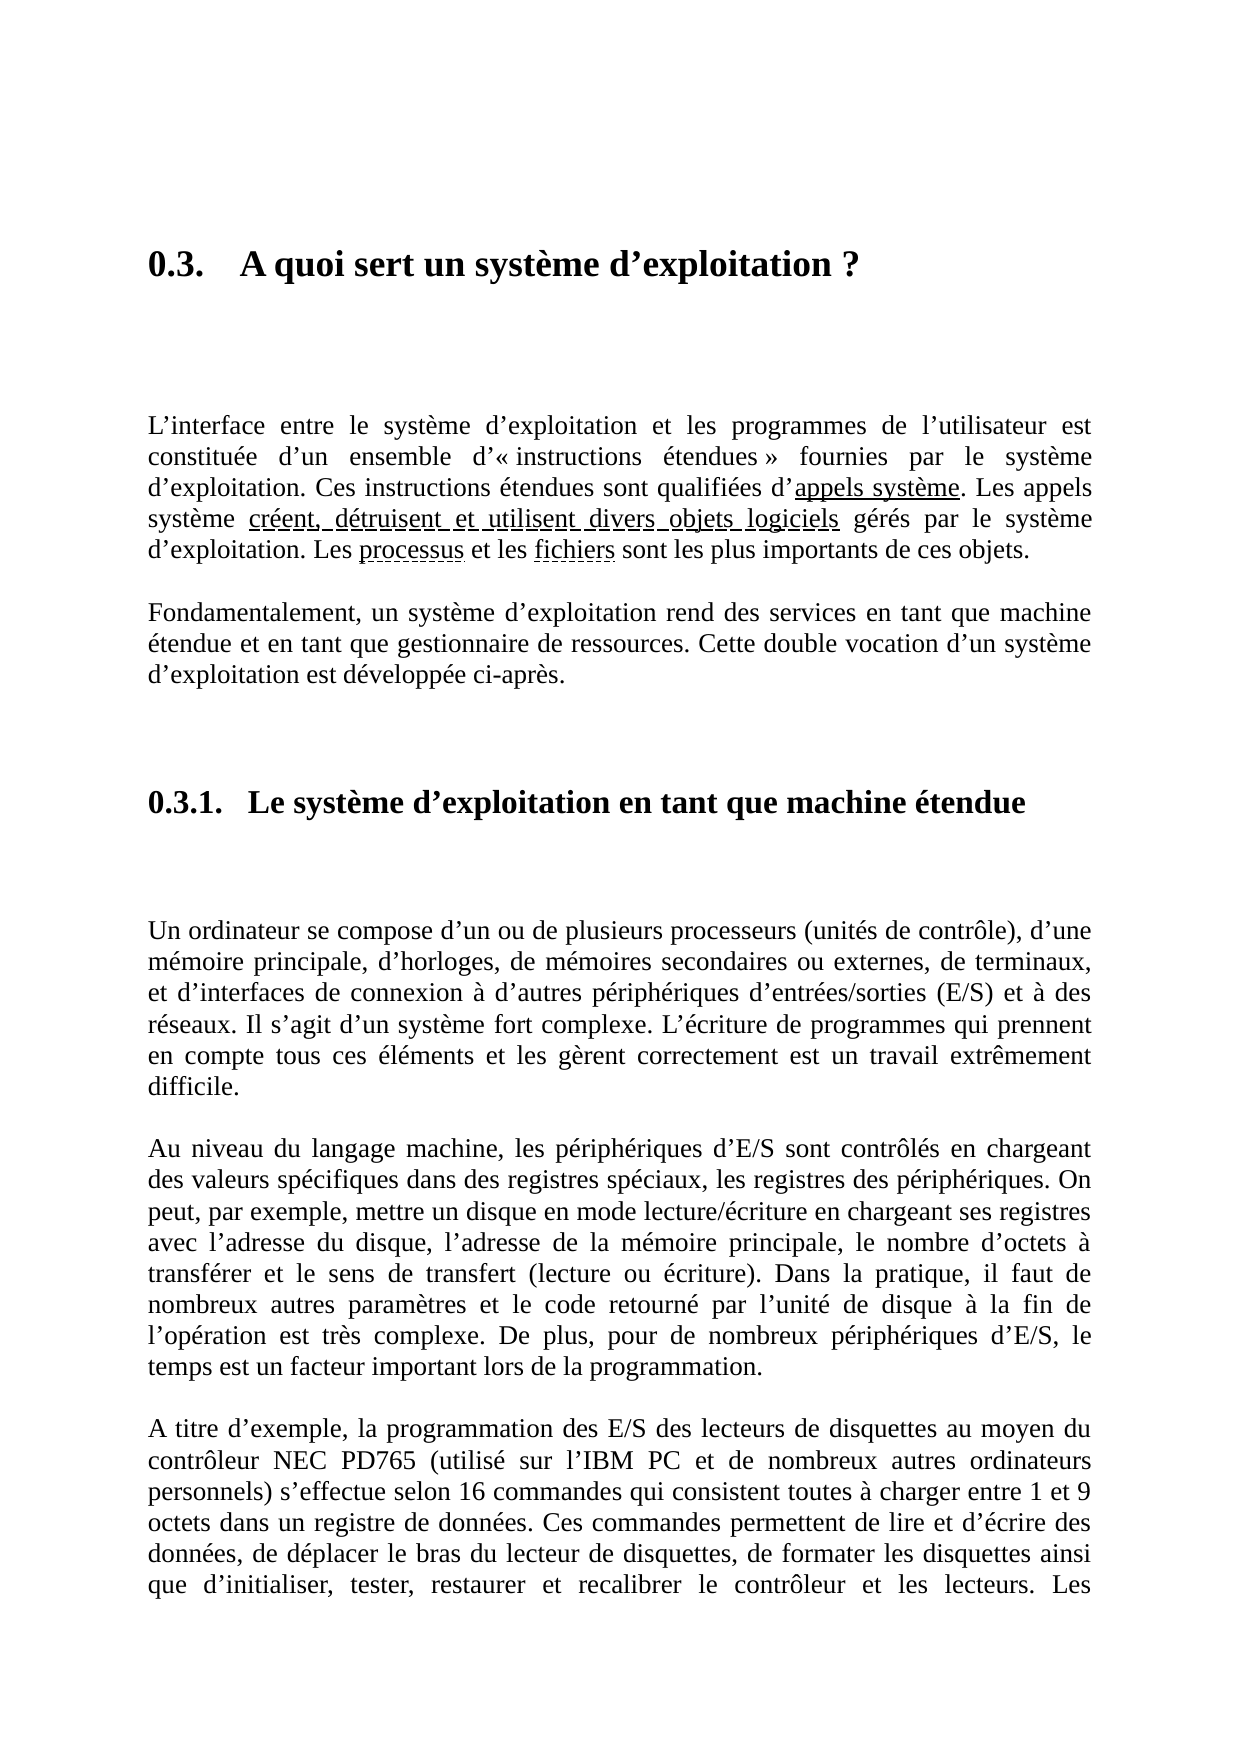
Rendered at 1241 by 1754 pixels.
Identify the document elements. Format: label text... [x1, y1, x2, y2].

text Au niveau du langage machine, les périphériques d’E/S sont contrôlés en chargeant des valeurs spécifiques dans des registres spéciaux, les registres des périphériques. On peut, par exemple, mettre un disque en mode lecture/écriture en chargeant ses registres avec l’adresse du disque, l’adresse de la mémoire principale, le nombre d’octets à transférer et le sens de transfert (lecture ou écriture). Dans la pratique, il faut de nombreux autres paramètres et le code retourné par l’unité de disque à la fin de l’opération est très complexe. De plus, pour de nombreux périphériques d’E/S, le temps est un facteur important lors de la programmation. [148, 1132, 1093, 1381]
text Un ordinateur se compose d’un ou de plusieurs processeurs (unités de contrôle), d’une mémoire principale, d’horloges, de mémoires secondaires ou externes, de terminaux, et d’interfaces de connexion à d’autres périphériques d’entrées/sorties (E/S) et à des réseaux. Il s’agit d’un système fort complexe. L’écriture de programmes qui prennent en compte tous ces éléments et les gèrent correctement est un travail extrêmement difficile. [148, 914, 1093, 1101]
text A titre d’exemple, la programmation des E/S des lecteurs de disquettes au moyen du contrôleur NEC PD765 (utilisé sur l’IBM PC et de nombreux autres ordinateurs personnels) s’effectue selon 16 commandes qui consistent toutes à charger entre 1 et 9 octets dans un registre de données. Ces commandes permettent de lire et d’écrire des données, de déplacer le bras du lecteur de disquettes, de formater les disquettes ainsi que d’initialiser, tester, restaurer et recalibrer le contrôleur et les lecteurs. Les [148, 1413, 1093, 1599]
text L’interface entre le système d’exploitation et les programmes de l’utilisateur est constituée d’un ensemble d’« instructions étendues » fournies par le système d’exploitation. Ces instructions étendues sont qualifiées d’appels système. Les appels système créent, détruisent et utilisent divers objets logiciels gérés par le système d’exploitation. Les processus et les fichiers sont les plus importants de ces objets. [148, 409, 1093, 564]
text 0.3.1. Le système d’exploitation en tant que machine étendue [148, 782, 1093, 821]
text Fondamentalement, un système d’exploitation rend des services en tant que machine étendue et en tant que gestionnaire de ressources. Cette double vocation d’un système d’exploitation est développée ci-après. [148, 596, 1093, 689]
text 0.3. A quoi sert un système d’exploitation ? [148, 241, 1093, 284]
